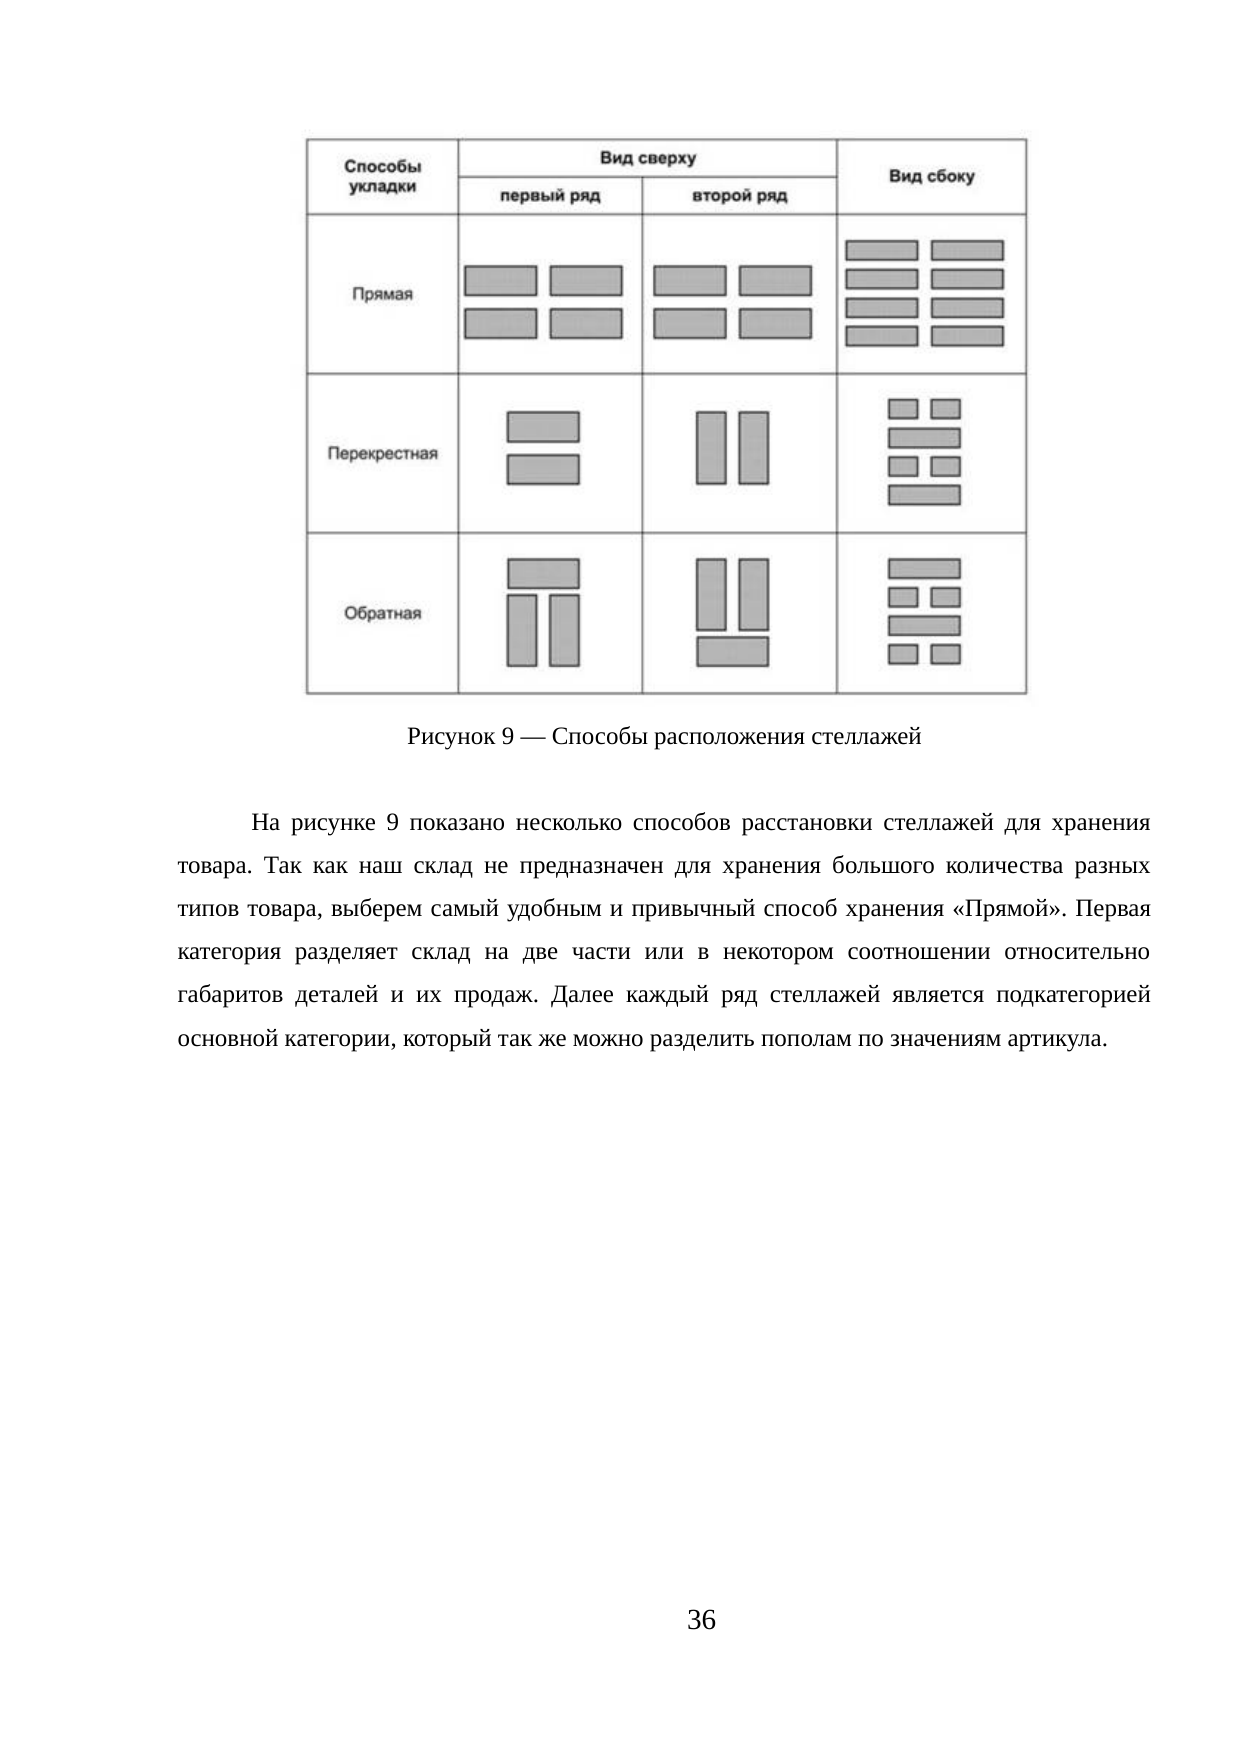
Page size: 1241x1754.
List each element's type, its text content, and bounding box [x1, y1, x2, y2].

text На рисунке 9 показано несколько способов расстановки стеллажей для хранения товара. Так как наш склад не предназначен для хранения большого количества разных типов товара, выберем самый удобным и привычный способ хранения «Прямой». Первая категория разделяет склад на две части или в некотором соотношении относительно габаритов деталей и их продаж. Далее каждый ряд стеллажей является подкатегорией основной категории, который так же можно разделить пополам по значениям артикула. [177, 807, 1152, 1051]
picture [290, 118, 1039, 707]
text Рисунок 9 — Способы расположения стеллажей [177, 118, 1152, 749]
